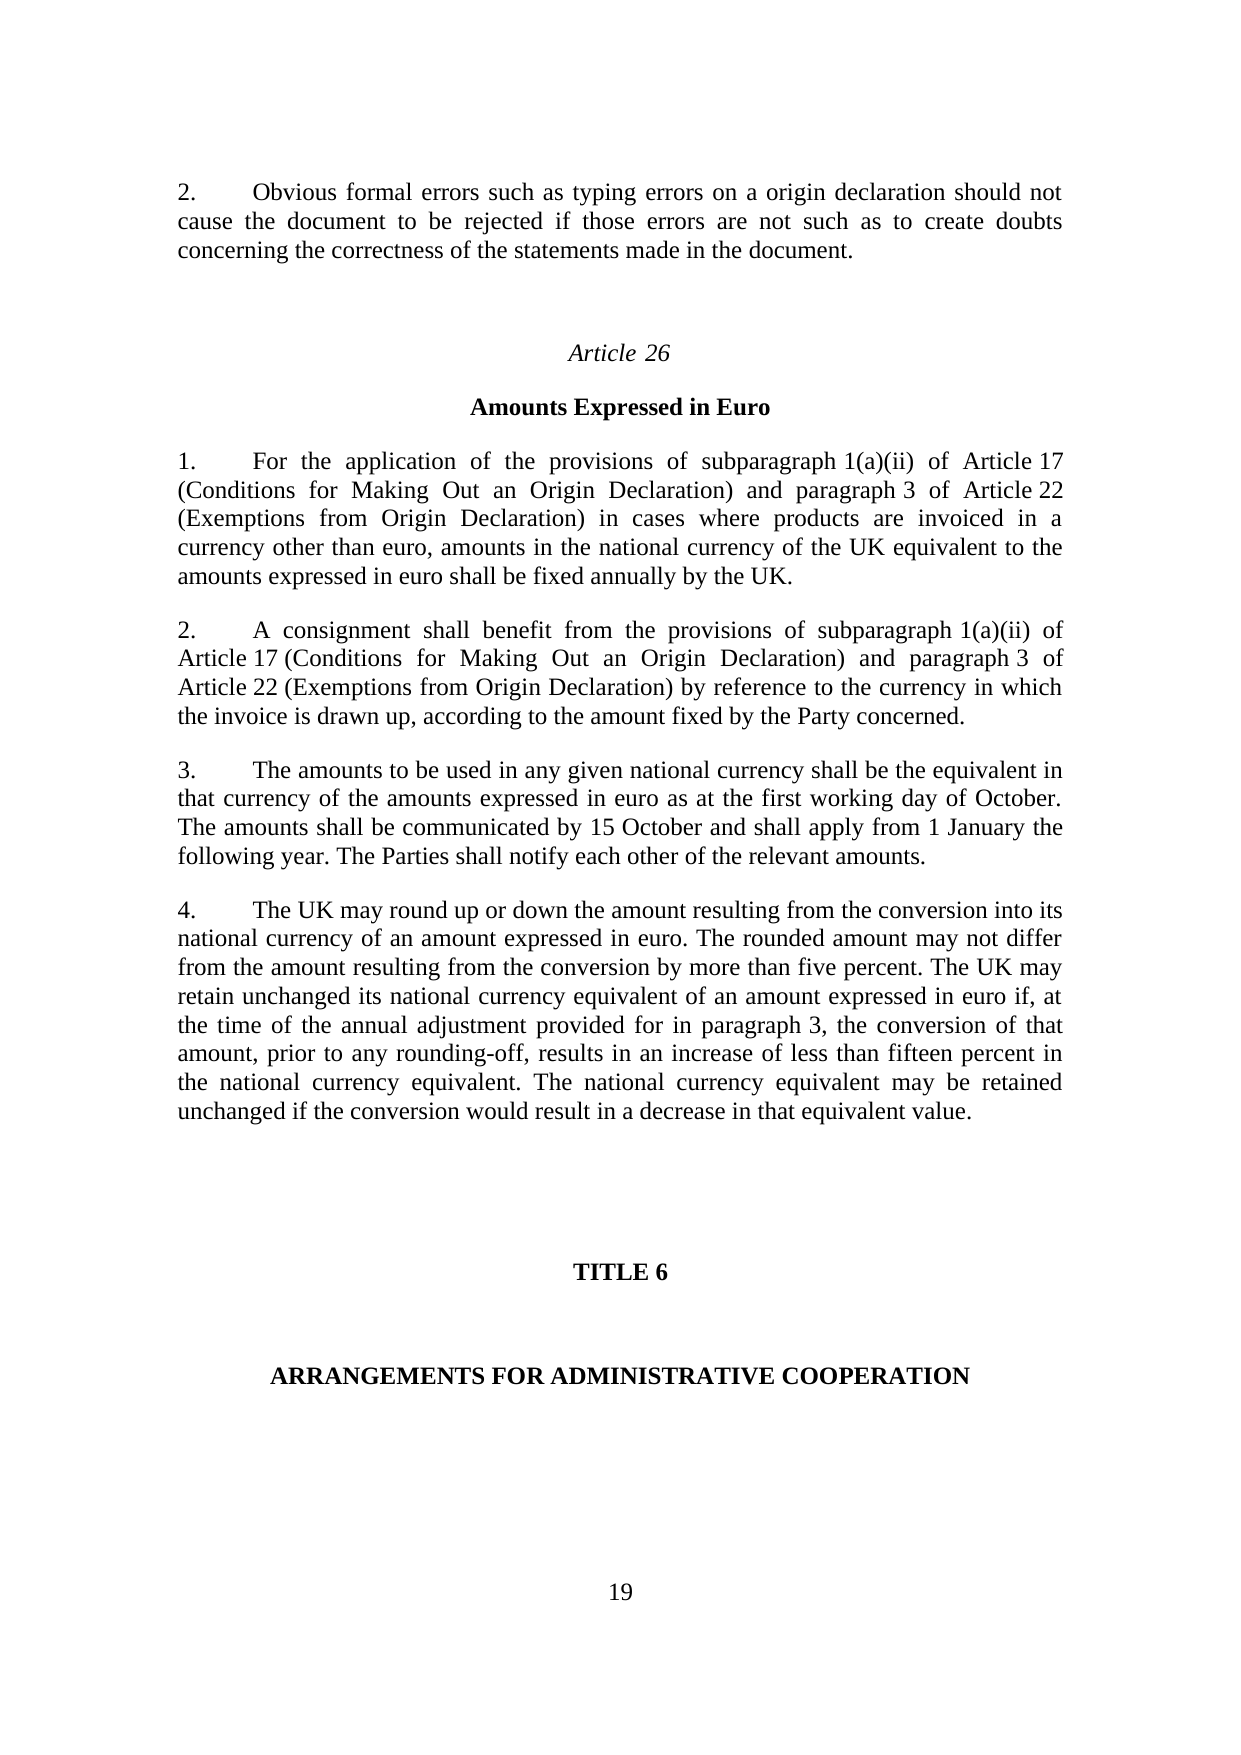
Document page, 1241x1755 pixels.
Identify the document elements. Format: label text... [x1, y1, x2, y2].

text 2. A consignment shall benefit from the provisions of subparagraph 1(a)(ii) of Article 17 (Conditions for Making Out an Origin Declaration) and paragraph 3 of Article 22 (Exemptions from Origin Declaration) by reference to the currency in which the invoice is drawn up, according to the amount fixed by the Party concerned. [177, 615, 1063, 730]
text 1. For the application of the provisions of subparagraph 1(a)(ii) of Article 17 (Conditions for Making Out an Origin Declaration) and paragraph 3 of Article 22 (Exemptions from Origin Declaration) in cases where products are invoiced in a currency other than euro, amounts in the national currency of the UK equivalent to the amounts expressed in euro shall be fixed annually by the UK. [177, 446, 1063, 590]
text 3. The amounts to be used in any given national currency shall be the equivalent in that currency of the amounts expressed in euro as at the first working day of October. The amounts shall be communicated by 15 October and shall apply from 1 January the following year. The Parties shall notify each other of the relevant amounts. [177, 755, 1063, 870]
title ARRANGEMENTS FOR ADMINISTRATIVE COOPERATION [177, 1361, 1063, 1390]
subtitle title 6 [177, 1257, 1063, 1286]
text 4. The UK may round up or down the amount resulting from the conversion into its national currency of an amount expressed in euro. The rounded amount may not differ from the amount resulting from the conversion by more than five percent. The UK may retain unchanged its national currency equivalent of an amount expressed in euro if, at the time of the annual adjustment provided for in paragraph 3, the conversion of that amount, prior to any rounding-off, results in an increase of less than fifteen percent in the national currency equivalent. The national currency equivalent may be retained unchanged if the conversion would result in a decrease in that equivalent value. [177, 895, 1063, 1125]
text 2. Obvious formal errors such as typing errors on a origin declaration should not cause the document to be rejected if those errors are not such as to create doubts concerning the correctness of the statements made in the document. [177, 177, 1063, 263]
text Article 26 [177, 338, 1063, 367]
title Amounts Expressed in Euro [177, 392, 1063, 421]
